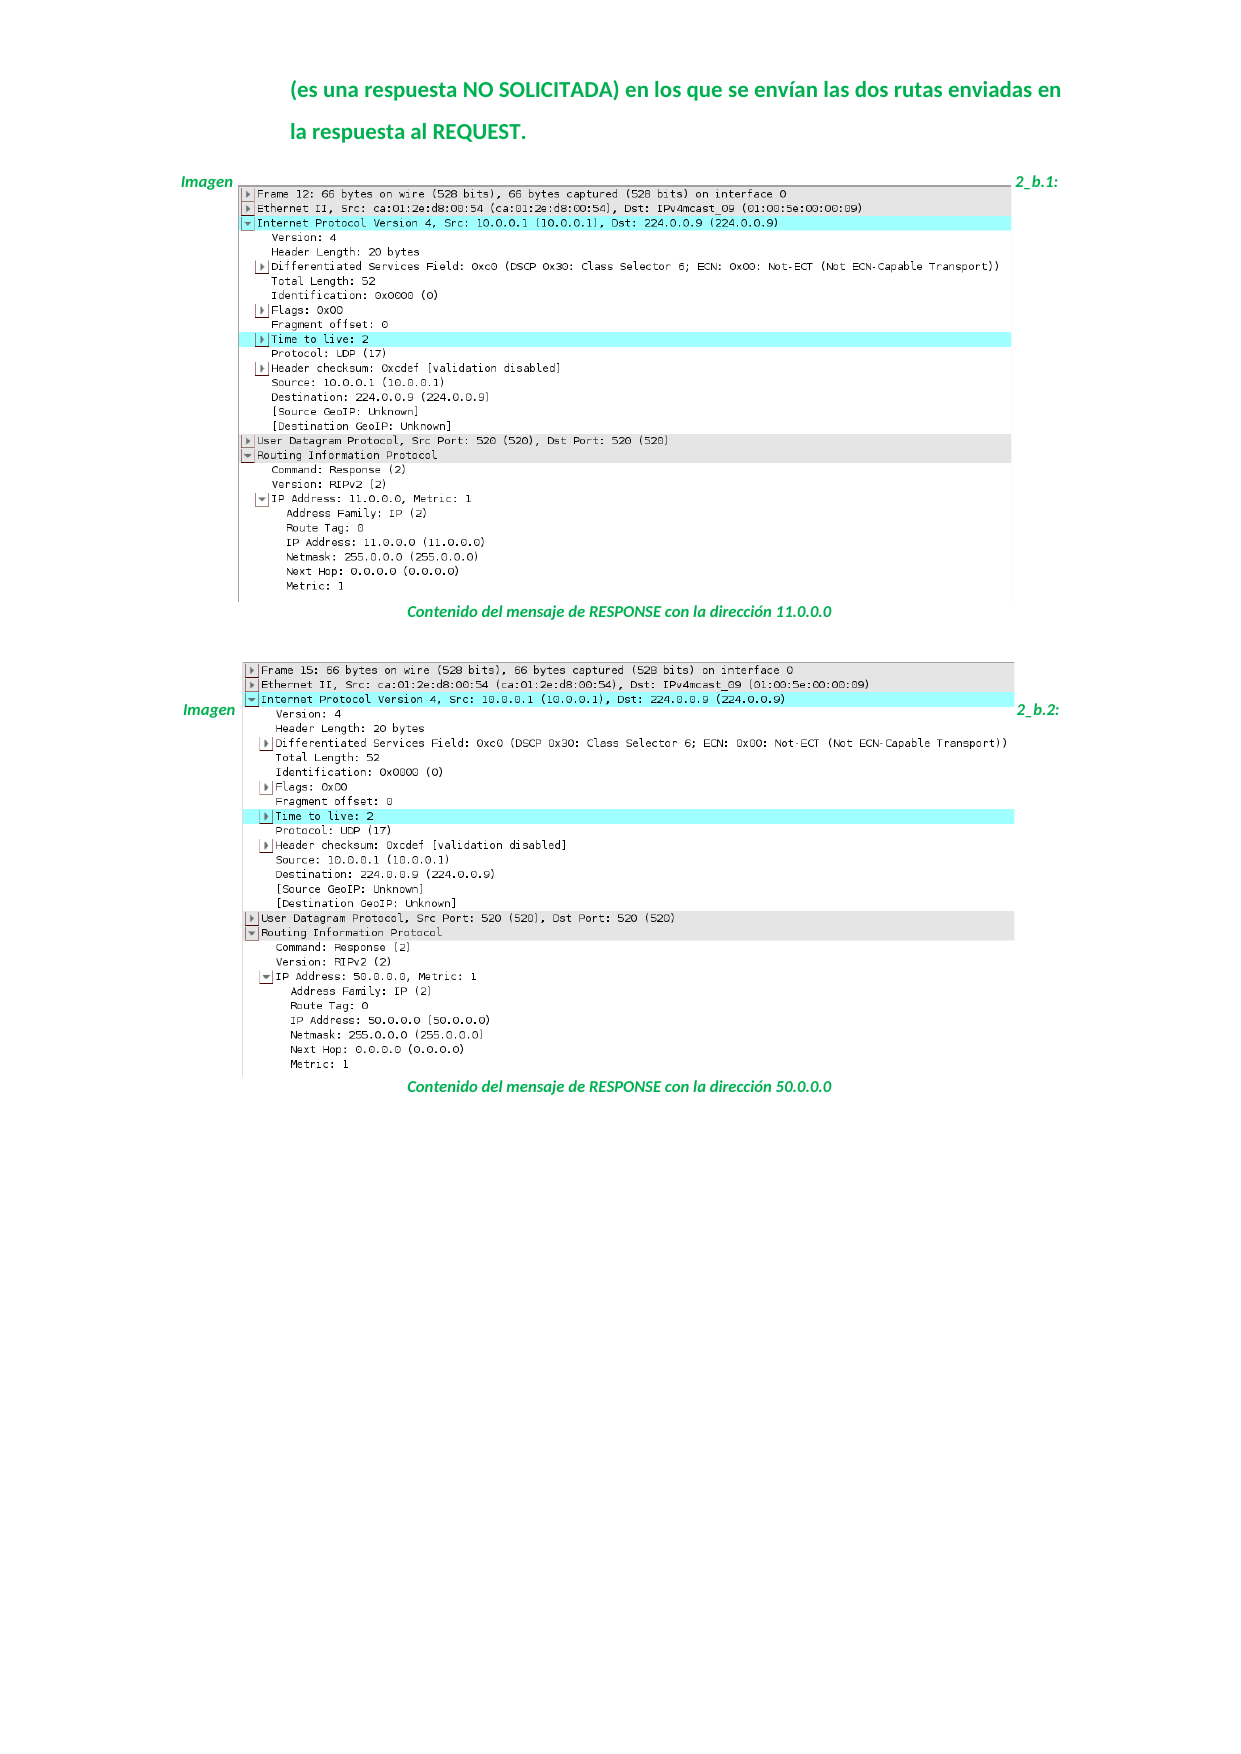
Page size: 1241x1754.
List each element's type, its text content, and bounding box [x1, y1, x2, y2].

text (es una respuesta NO SOLICITADA) en los que se envían las dos rutas enviadas en la respuesta al REQUEST. [290, 75, 1063, 145]
text Imagen 2_b.1: Contenido del mensaje de RESPONSE con la dirección 11.0.0.0 [177, 171, 1063, 622]
text Imagen 2_b.2: Contenido del mensaje de RESPONSE con la dirección 50.0.0.0 [177, 699, 1063, 1097]
